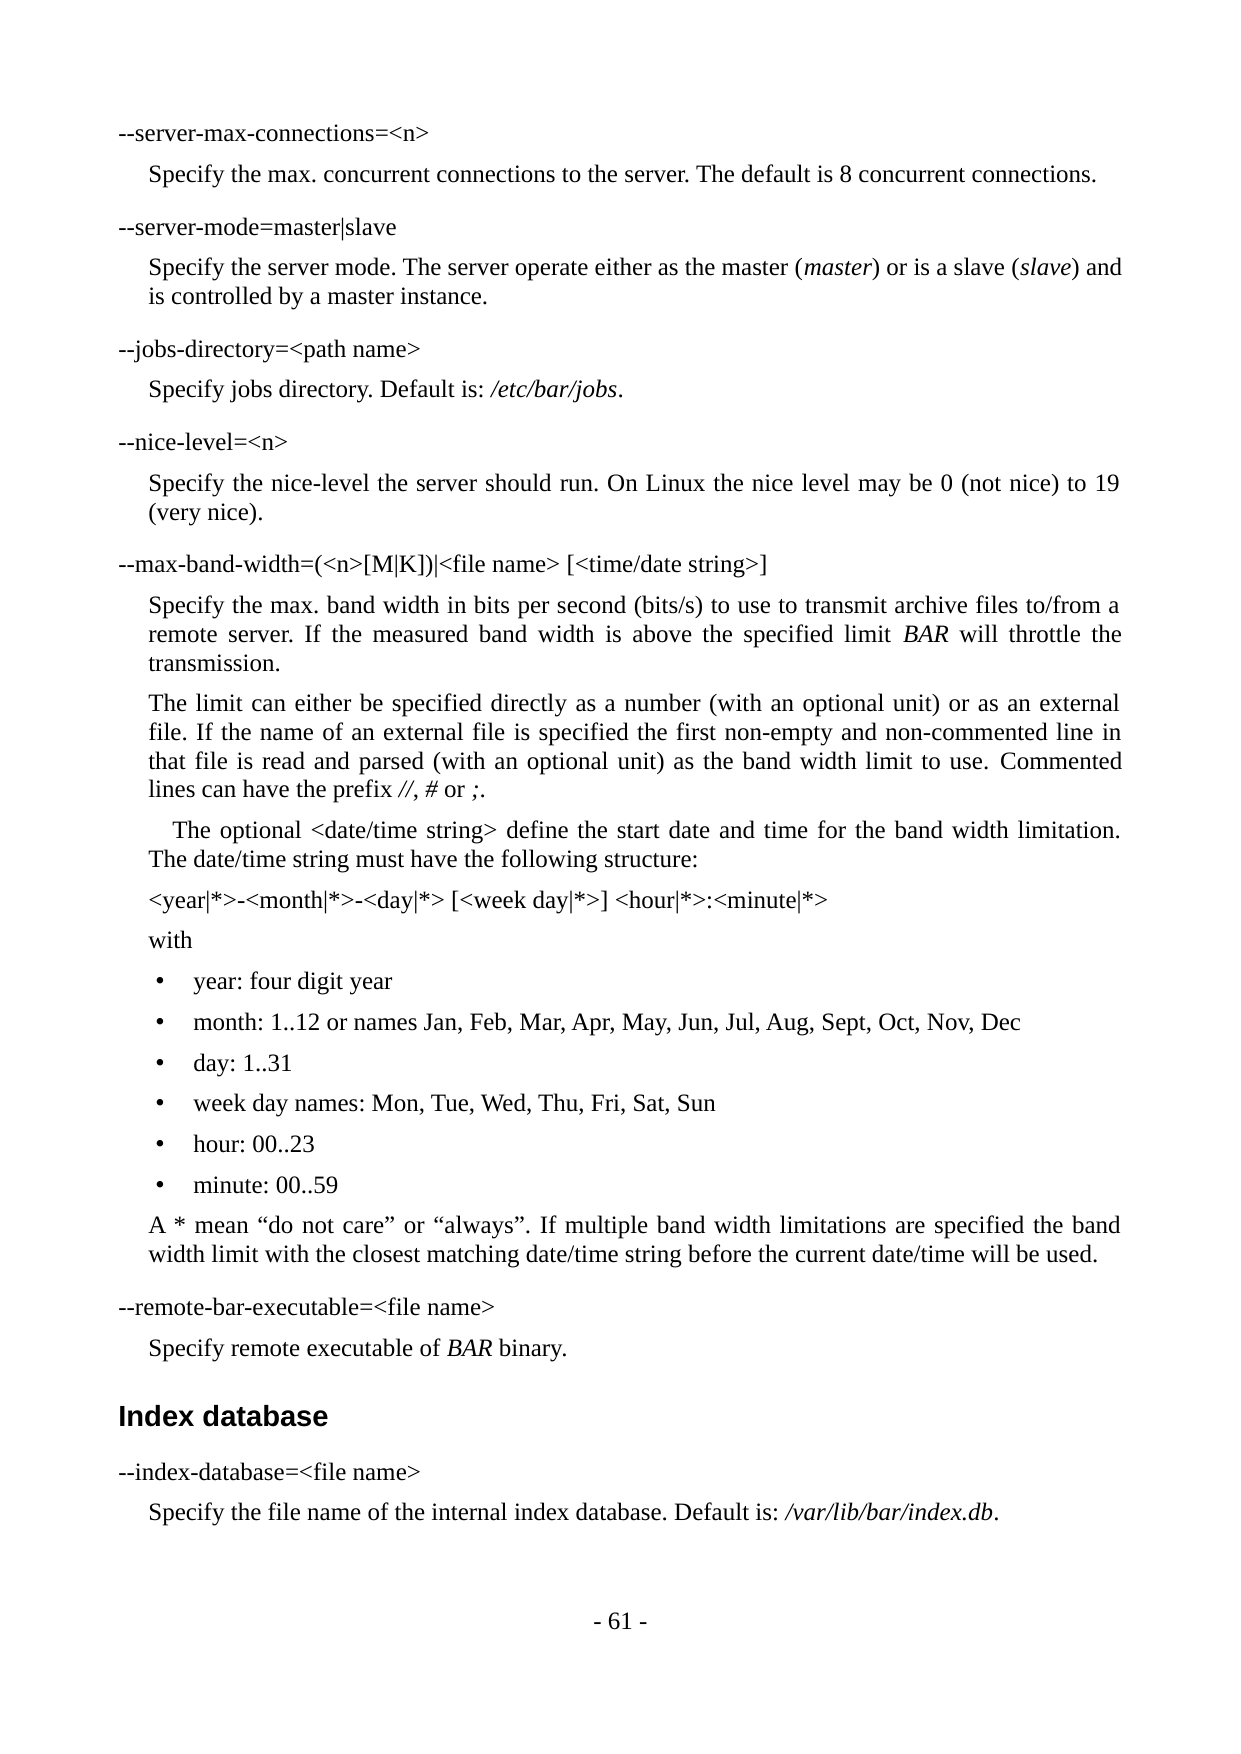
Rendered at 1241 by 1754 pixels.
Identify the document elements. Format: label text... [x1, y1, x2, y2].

title --index-database=<file name> [118, 1457, 1122, 1485]
list hour: 00..23 [156, 1129, 1122, 1158]
text Specify the max. concurrent connections to the server. The default is 8 concurrent connections. [148, 159, 1122, 188]
subtitle Index database [118, 1398, 1122, 1432]
text with [148, 926, 1122, 954]
title --max-band-width=(<n>[M|K])|<file name> [<time/date string>] [118, 549, 1122, 578]
list week day names: Mon, Tue, Wed, Thu, Fri, Sat, Sun [156, 1088, 1122, 1117]
title --server-max-connections=<n> [118, 118, 1122, 147]
text The limit can either be specified directly as a number (with an optional unit) or as an external file. If the name of an external file is specified the first non-empty and non-commented line in that file is read and parsed (with an optional unit) as the band width limit to use. Commented lines can have the prefix //, # or ;. [148, 688, 1122, 803]
text Specify remote executable of BAR binary. [148, 1333, 1122, 1362]
text Specify the max. band width in bits per second (bits/s) to use to transmit archive files to/from a remote server. If the measured band width is above the specified limit BAR will throttle the transmission. [148, 590, 1122, 676]
title --jobs-directory=<path name> [118, 334, 1122, 362]
text Specify the file name of the internal index database. Default is: /var/lib/bar/index.db. [148, 1497, 1122, 1526]
title --remote-bar-executable=<file name> [118, 1292, 1122, 1321]
list year: four digit year [156, 966, 1122, 995]
title --server-mode=master|slave [118, 212, 1122, 240]
list month: 1..12 or names Jan, Feb, Mar, Apr, May, Jun, Jul, Aug, Sept, Oct, Nov, Dec [156, 1007, 1122, 1036]
text Specify the nice-level the server should run. On Linux the nice level may be 0 (not nice) to 19 (very nice). [148, 468, 1122, 525]
title --nice-level=<n> [118, 427, 1122, 456]
text The optional <date/time string> define the start date and time for the band width limitation. The date/time string must have the following structure: [148, 815, 1122, 873]
list minute: 00..59 [156, 1170, 1122, 1199]
text Specify the server mode. The server operate either as the master (master) or is a slave (slave) and is controlled by a master instance. [148, 252, 1122, 310]
text <year|*>-<month|*>-<day|*> [<week day|*>] <hour|*>:<minute|*> [148, 885, 1122, 913]
text A * mean “do not care” or “always”. If multiple band width limitations are specified the band width limit with the closest matching date/time string before the current date/time will be used. [148, 1211, 1122, 1268]
text Specify jobs directory. Default is: /etc/bar/jobs. [148, 374, 1122, 403]
list day: 1..31 [156, 1048, 1122, 1076]
